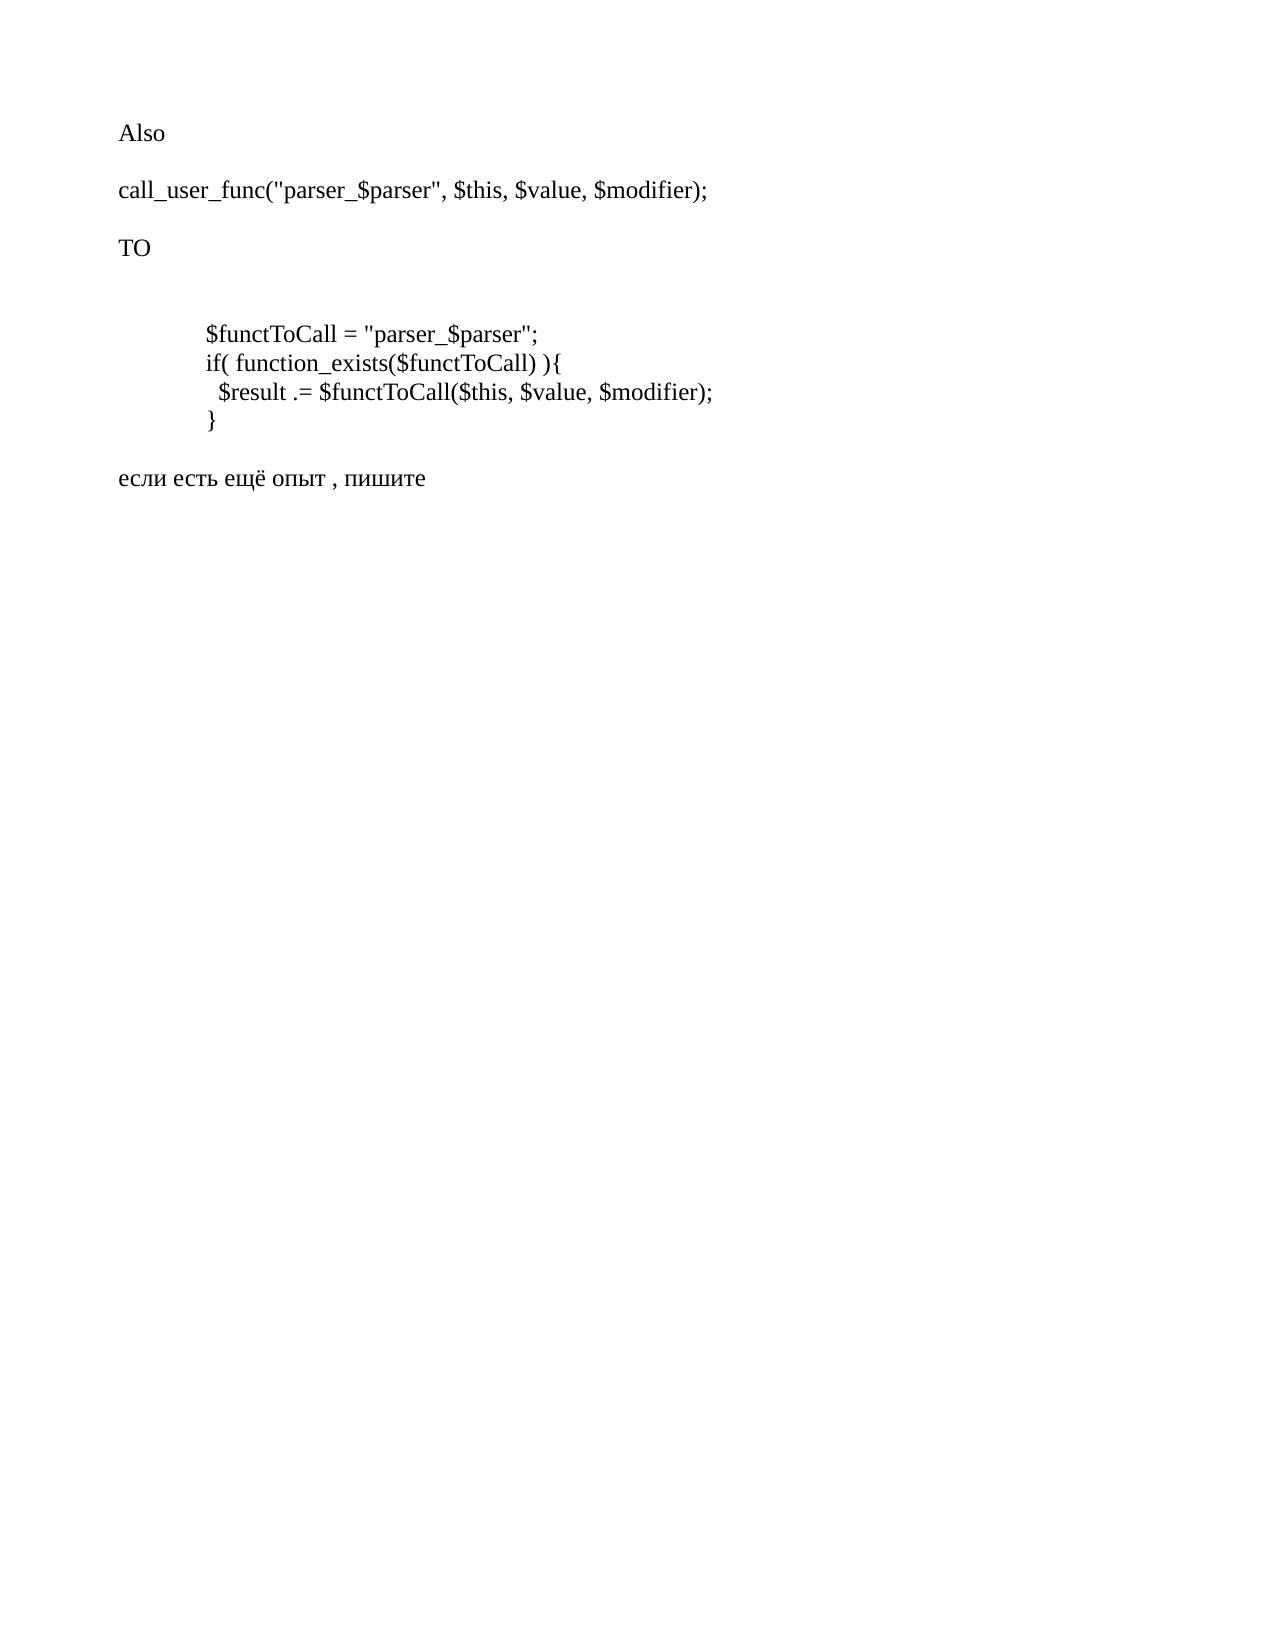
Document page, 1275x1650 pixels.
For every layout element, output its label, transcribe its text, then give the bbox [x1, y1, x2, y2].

text call_user_func("parser_$parser", $this, $value, $modifier); [118, 176, 1157, 204]
text TO [118, 233, 1157, 262]
text if( function_exists($functToCall) ){ [118, 348, 1157, 377]
text если есть ещё опыт , пишите [118, 463, 1157, 492]
text } [118, 406, 1157, 434]
text $functToCall = "parser_$parser"; [118, 319, 1157, 348]
text Also [118, 118, 1157, 147]
text $result .= $functToCall($this, $value, $modifier); [118, 377, 1157, 406]
